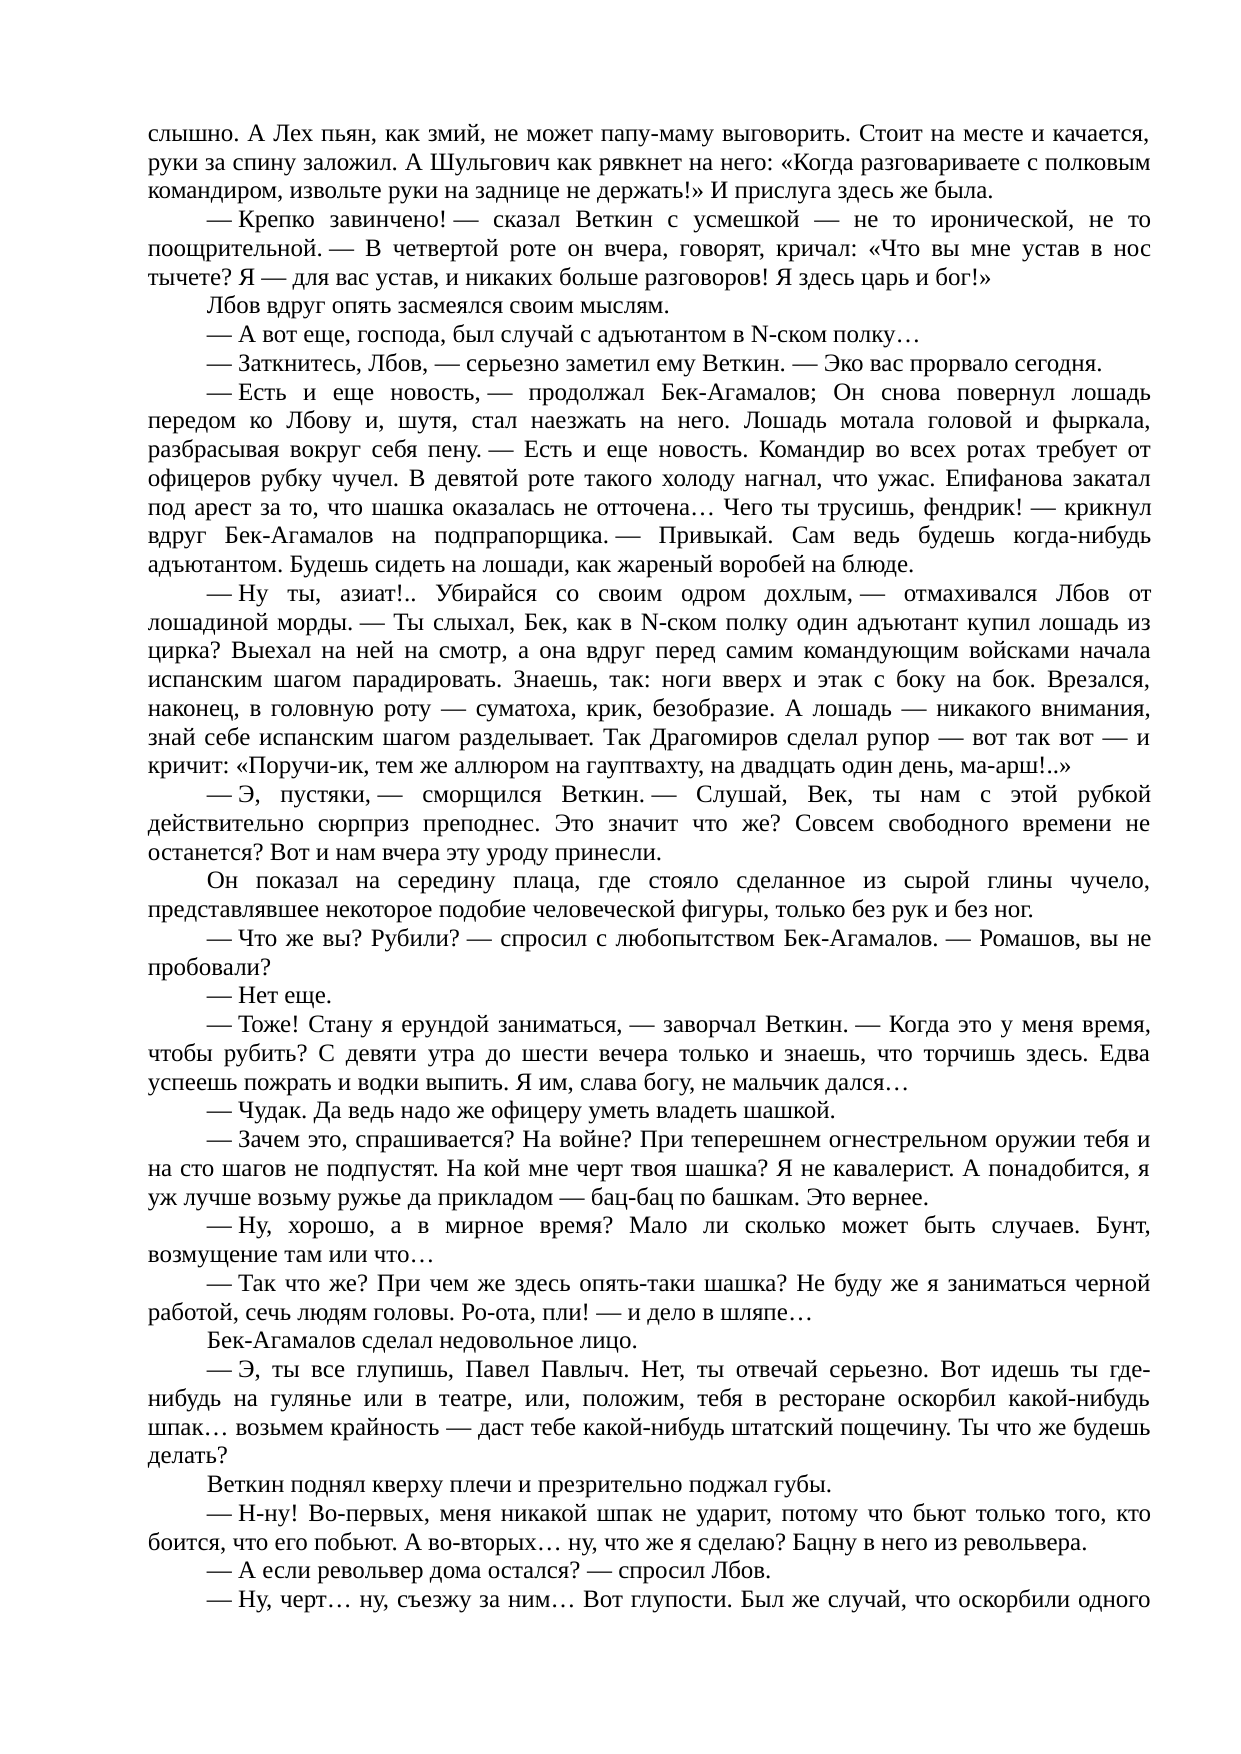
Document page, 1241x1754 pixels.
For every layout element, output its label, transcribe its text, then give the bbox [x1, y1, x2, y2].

text — А вот еще, господа, был случай с адъютантом в N-ском полку… [148, 319, 1152, 348]
text — Тоже! Стану я ерундой заниматься, — заворчал Веткин. — Когда это у меня время, чтобы рубить? С девяти утра до шести вечера только и знаешь, что торчишь здесь. Едва успеешь пожрать и водки выпить. Я им, слава богу, не мальчик дался… [148, 1009, 1152, 1096]
text — Заткнитесь, Лбов, — серьезно заметил ему Веткин. — Эко вас прорвало сегодня. [148, 348, 1152, 377]
text Веткин поднял кверху плечи и презрительно поджал губы. [148, 1469, 1152, 1498]
text — Что же вы? Рубили? — спросил с любопытством Бек-Агамалов. — Ромашов, вы не пробовали? [148, 923, 1152, 981]
text — Н-ну! Во-первых, меня никакой шпак не ударит, потому что бьют только того, кто боится, что его побьют. А во-вторых… ну, что же я сделаю? Бацну в него из револьвера. [148, 1498, 1152, 1556]
text — Э, пустяки, — сморщился Веткин. — Слушай, Век, ты нам с этой рубкой действительно сюрприз преподнес. Это значит что же? Совсем свободного времени не останется? Вот и нам вчера эту уроду принесли. [148, 779, 1152, 866]
text — Так что же? При чем же здесь опять-таки шашка? Не буду же я заниматься черной работой, сечь людям головы. Ро-ота, пли! — и дело в шляпе… [148, 1268, 1152, 1326]
text Он показал на середину плаца, где стояло сделанное из сырой глины чучело, представлявшее некоторое подобие человеческой фигуры, только без рук и без ног. [148, 866, 1152, 923]
text — Чудак. Да ведь надо же офицеру уметь владеть шашкой. [148, 1096, 1152, 1124]
text Лбов вдруг опять засмеялся своим мыслям. [148, 291, 1152, 319]
text — Нет еще. [148, 981, 1152, 1009]
text — Есть и еще новость, — продолжал Бек-Агамалов; Он снова повернул лошадь передом ко Лбову и, шутя, стал наезжать на него. Лошадь мотала головой и фыркала, разбрасывая вокруг себя пену. — Есть и еще новость. Командир во всех ротах требует от офицеров рубку чучел. В девятой роте такого холоду нагнал, что ужас. Епифанова закатал под арест за то, что шашка оказалась не отточена… Чего ты трусишь, фендрик! — крикнул вдруг Бек-Агамалов на подпрапорщика. — Привыкай. Сам ведь будешь когда-нибудь адъютантом. Будешь сидеть на лошади, как жареный воробей на блюде. [148, 377, 1152, 578]
text — Ну, черт… ну, съезжу за ним… Вот глупости. Был же случай, что оскорбили одного [148, 1584, 1152, 1613]
text — Зачем это, спрашивается? На войне? При теперешнем огнестрельном оружии тебя и на сто шагов не подпустят. На кой мне черт твоя шашка? Я не кавалерист. А понадобится, я уж лучше возьму ружье да прикладом — бац-бац по башкам. Это вернее. [148, 1124, 1152, 1211]
text — Ну ты, азиат!.. Убирайся со своим одром дохлым, — отмахивался Лбов от лошадиной морды. — Ты слыхал, Бек, как в N-ском полку один адъютант купил лошадь из цирка? Выехал на ней на смотр, а она вдруг перед самим командующим войсками начала испанским шагом парадировать. Знаешь, так: ноги вверх и этак с боку на бок. Врезался, наконец, в головную роту — суматоха, крик, безобразие. А лошадь — никакого внимания, знай себе испанским шагом разделывает. Так Драгомиров сделал рупор — вот так вот — и кричит: «Поручи-ик, тем же аллюром на гауптвахту, на двадцать один день, ма-арш!..» [148, 578, 1152, 779]
text — Крепко завинчено! — сказал Веткин с усмешкой — не то иронической, не то поощрительной. — В четвертой роте он вчера, говорят, кричал: «Что вы мне устав в нос тычете? Я — для вас устав, и никаких больше разговоров! Я здесь царь и бог!» [148, 204, 1152, 291]
text — Э, ты все глупишь, Павел Павлыч. Нет, ты отвечай серьезно. Вот идешь ты где-нибудь на гулянье или в театре, или, положим, тебя в ресторане оскорбил какой-нибудь шпак… возьмем крайность — даст тебе какой-нибудь штатский пощечину. Ты что же будешь делать? [148, 1354, 1152, 1469]
text — Ну, хорошо, а в мирное время? Мало ли сколько может быть случаев. Бунт, возмущение там или что… [148, 1211, 1152, 1268]
text слышно. А Лех пьян, как змий, не может папу-маму выговорить. Стоит на месте и качается, руки за спину заложил. А Шульгович как рявкнет на него: «Когда разговариваете с полковым командиром, извольте руки на заднице не держать!» И прислуга здесь же была. [148, 118, 1152, 204]
text — А если револьвер дома остался? — спросил Лбов. [148, 1556, 1152, 1584]
text Бек-Агамалов сделал недовольное лицо. [148, 1326, 1152, 1354]
